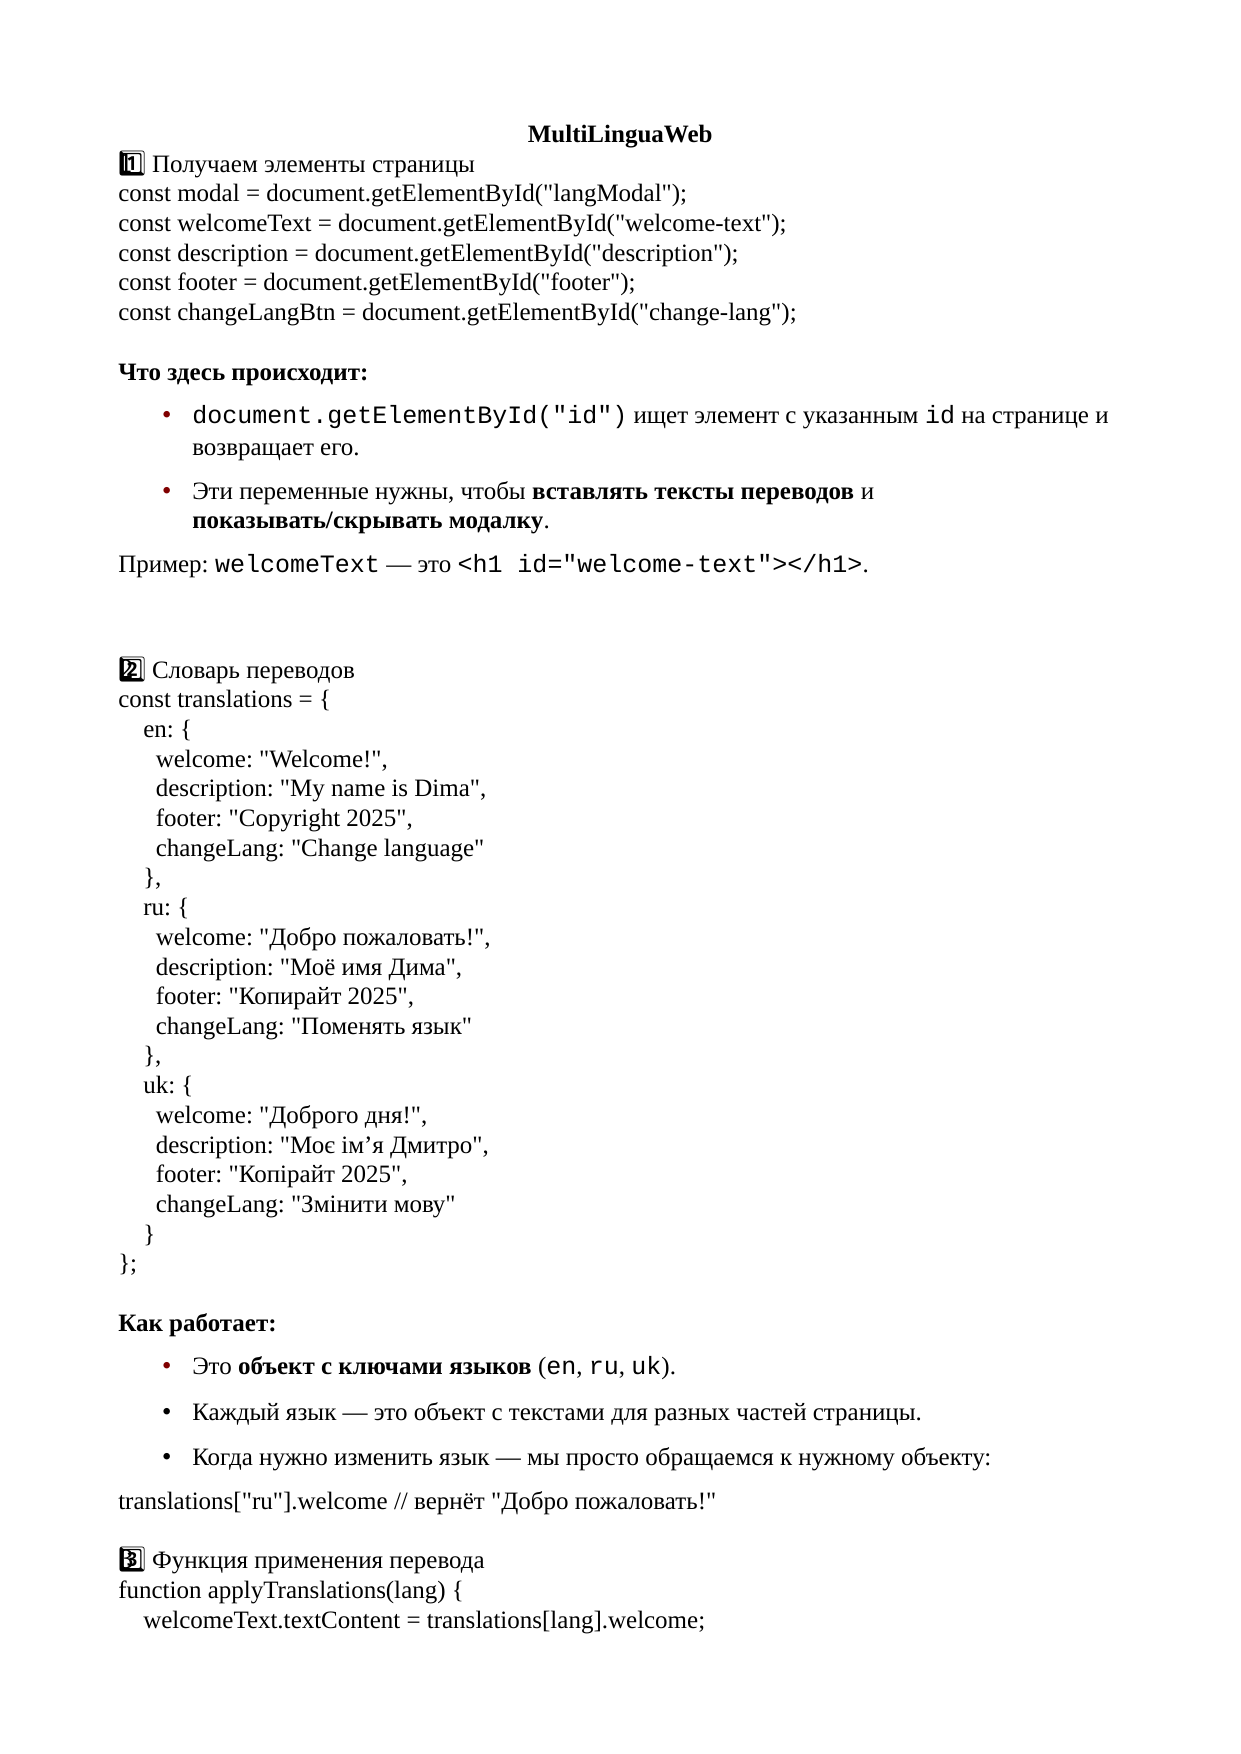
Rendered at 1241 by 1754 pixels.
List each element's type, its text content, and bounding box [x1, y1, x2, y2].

text footer: "Копирайт 2025", [118, 980, 1122, 1010]
text }; [118, 1247, 1122, 1277]
text changeLang: "Змінити мову" [118, 1188, 1122, 1218]
list Эти переменные нужны, чтобы вставлять тексты переводов и показывать/скрывать модалку. [162, 475, 1122, 534]
list document.getElementById("id") ищет элемент с указанным id на странице и возвращает его. [162, 400, 1122, 460]
text } [118, 1218, 1122, 1247]
text welcomeText.textContent = translations[lang].welcome; [118, 1604, 1122, 1633]
text 2️⃣ Словарь переводов [118, 654, 1122, 683]
text uk: { [118, 1069, 1122, 1099]
text description: "My name is Dima", [118, 772, 1122, 802]
text changeLang: "Поменять язык" [118, 1010, 1122, 1040]
text const modal = document.getElementById("langModal"); [118, 177, 1122, 207]
text description: "Моё имя Дима", [118, 951, 1122, 980]
text Пример: welcomeText — это <h1 id="welcome-text"></h1>. [118, 549, 1122, 580]
text en: { [118, 713, 1122, 743]
text footer: "Копірайт 2025", [118, 1158, 1122, 1188]
text translations["ru"].welcome // вернёт "Добро пожаловать!" [118, 1485, 1122, 1515]
text ru: { [118, 891, 1122, 921]
text const footer = document.getElementById("footer"); [118, 267, 1122, 296]
text const welcomeText = document.getElementById("welcome-text"); [118, 207, 1122, 237]
text Как работает: [118, 1307, 1122, 1337]
text welcome: "Доброго дня!", [118, 1099, 1122, 1129]
text 1️⃣ Получаем элементы страницы [118, 148, 1122, 177]
text function applyTranslations(lang) { [118, 1574, 1122, 1604]
text changeLang: "Change language" [118, 832, 1122, 862]
text const translations = { [118, 683, 1122, 713]
text }, [118, 862, 1122, 891]
list Каждый язык — это объект с текстами для разных частей страницы. [162, 1397, 1122, 1426]
text const description = document.getElementById("description"); [118, 237, 1122, 267]
text footer: "Copyright 2025", [118, 802, 1122, 832]
list Когда нужно изменить язык — мы просто обращаемся к нужному объекту: [162, 1441, 1122, 1471]
text 3️⃣ Функция применения перевода [118, 1544, 1122, 1574]
text MultiLinguaWeb [118, 118, 1122, 148]
text welcome: "Добро пожаловать!", [118, 921, 1122, 951]
text Что здесь происходит: [118, 356, 1122, 385]
list Это объект с ключами языков (en, ru, uk). [162, 1351, 1122, 1382]
text }, [118, 1040, 1122, 1069]
text const changeLangBtn = document.getElementById("change-lang"); [118, 296, 1122, 326]
text description: "Моє ім’я Дмитро", [118, 1129, 1122, 1158]
text welcome: "Welcome!", [118, 743, 1122, 772]
